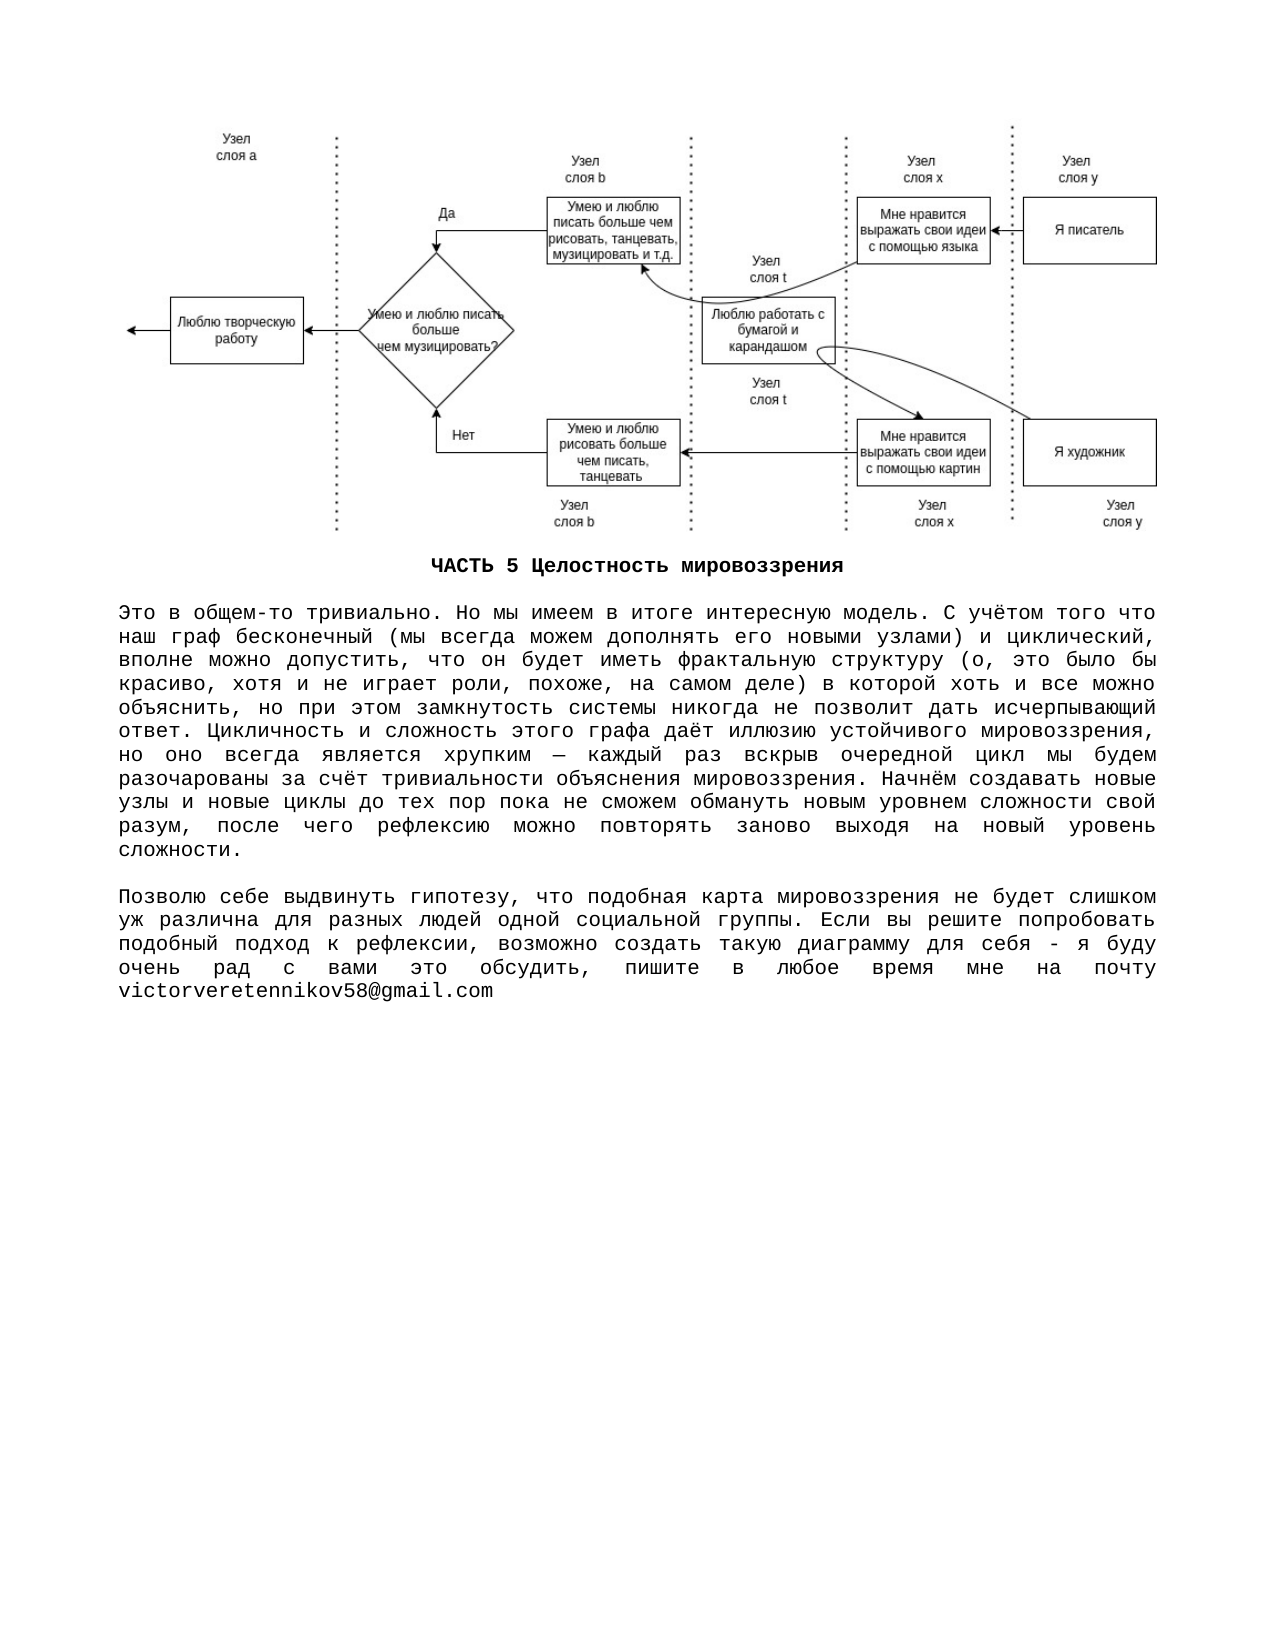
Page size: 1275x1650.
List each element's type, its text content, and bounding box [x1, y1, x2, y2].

text Это в общем-то тривиально. Но мы имеем в итоге интересную модель. С учётом того что наш граф бесконечный (мы всегда можем дополнять его новыми узлами) и циклический, вполне можно допустить, что он будет иметь фрактальную структуру (о, это было бы красиво, хотя и не играет роли, похоже, на самом деле) в которой хоть и все можно объяснить, но при этом замкнутость системы никогда не позволит дать исчерпывающий ответ. Цикличность и сложность этого графа даёт иллюзию устойчивого мировоззрения, но оно всегда является хрупким — каждый раз вскрыв очередной цикл мы будем разочарованы за счёт тривиальности объяснения мировоззрения. Начнём создавать новые узлы и новые циклы до тех пор пока не сможем обмануть новым уровнем сложности свой разум, после чего рефлексию можно повторять заново выходя на новый уровень сложности. [118, 602, 1157, 862]
text Позволю себе выдвинуть гипотезу, что подобная карта мировоззрения не будет слишком уж различна для разных людей одной социальной группы. Если вы решите попробовать подобный подход к рефлексии, возможно создать такую диаграмму для себя - я буду очень рад с вами это обсудить, пишите в любое время мне на почту victorveretennikov58@gmail.com [118, 886, 1157, 1004]
text ЧАСТЬ 5 Целостность мировоззрения [118, 555, 1157, 578]
picture [118, 118, 1157, 532]
